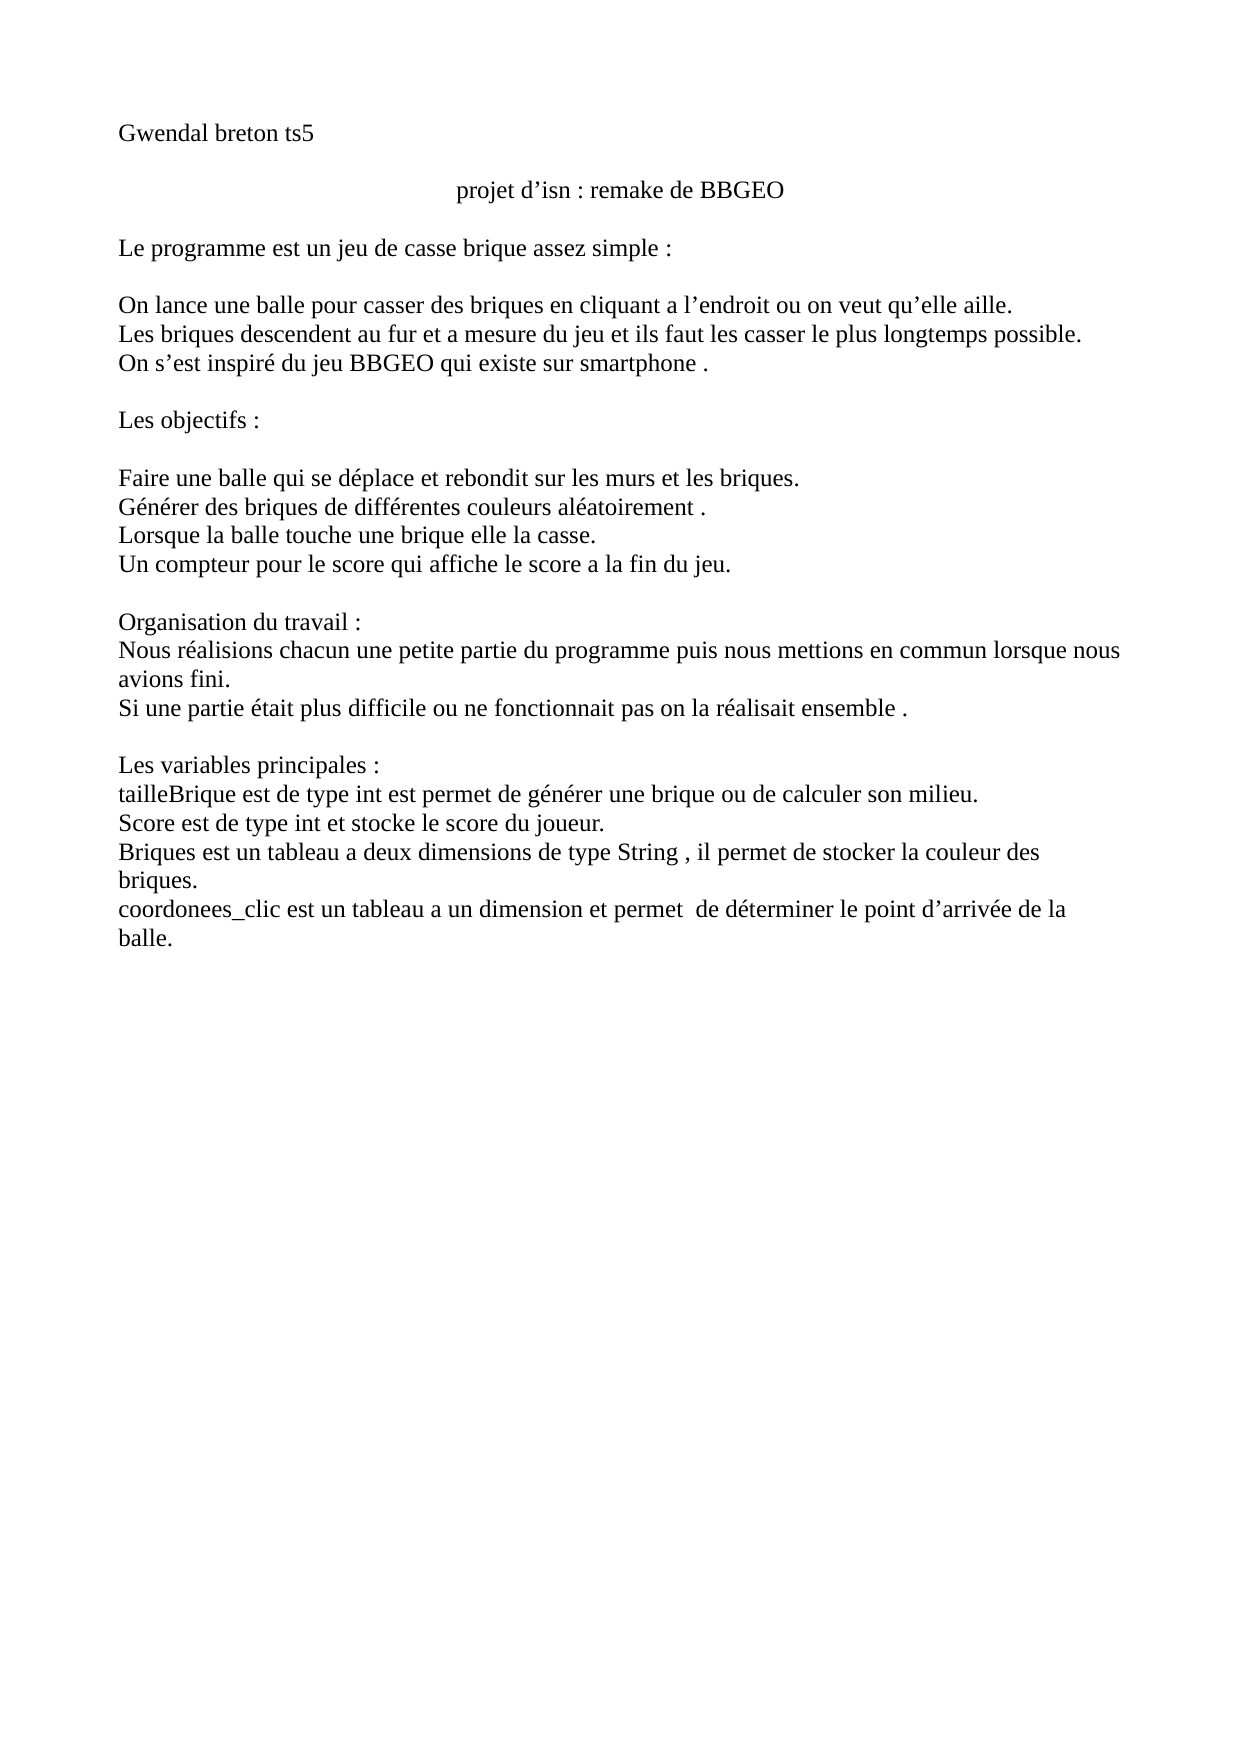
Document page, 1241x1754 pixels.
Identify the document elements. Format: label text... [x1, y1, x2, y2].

text Gwendal breton ts5 [118, 118, 1122, 147]
text Organisation du travail : [118, 607, 1122, 636]
text Le programme est un jeu de casse brique assez simple : [118, 233, 1122, 262]
text On lance une balle pour casser des briques en cliquant a l’endroit ou on veut qu’elle aille. [118, 291, 1122, 319]
text coordonees_clic est un tableau a un dimension et permet de déterminer le point d’arrivée de la balle. [118, 894, 1122, 952]
text Faire une balle qui se déplace et rebondit sur les murs et les briques. [118, 463, 1122, 492]
text Les variables principales : [118, 751, 1122, 779]
text Si une partie était plus difficile ou ne fonctionnait pas on la réalisait ensemble . [118, 693, 1122, 722]
text On s’est inspiré du jeu BBGEO qui existe sur smartphone . [118, 348, 1122, 377]
text tailleBrique est de type int est permet de générer une brique ou de calculer son milieu. [118, 779, 1122, 808]
text Score est de type int et stocke le score du joueur. [118, 808, 1122, 837]
text Nous réalisions chacun une petite partie du programme puis nous mettions en commun lorsque nous avions fini. [118, 636, 1122, 693]
text Lorsque la balle touche une brique elle la casse. [118, 521, 1122, 549]
text Briques est un tableau a deux dimensions de type String , il permet de stocker la couleur des briques. [118, 837, 1122, 894]
text projet d’isn : remake de BBGEO [118, 176, 1122, 204]
text Les briques descendent au fur et a mesure du jeu et ils faut les casser le plus longtemps possible. [118, 319, 1122, 348]
text Un compteur pour le score qui affiche le score a la fin du jeu. [118, 549, 1122, 578]
text Générer des briques de différentes couleurs aléatoirement . [118, 492, 1122, 521]
text Les objectifs : [118, 406, 1122, 434]
